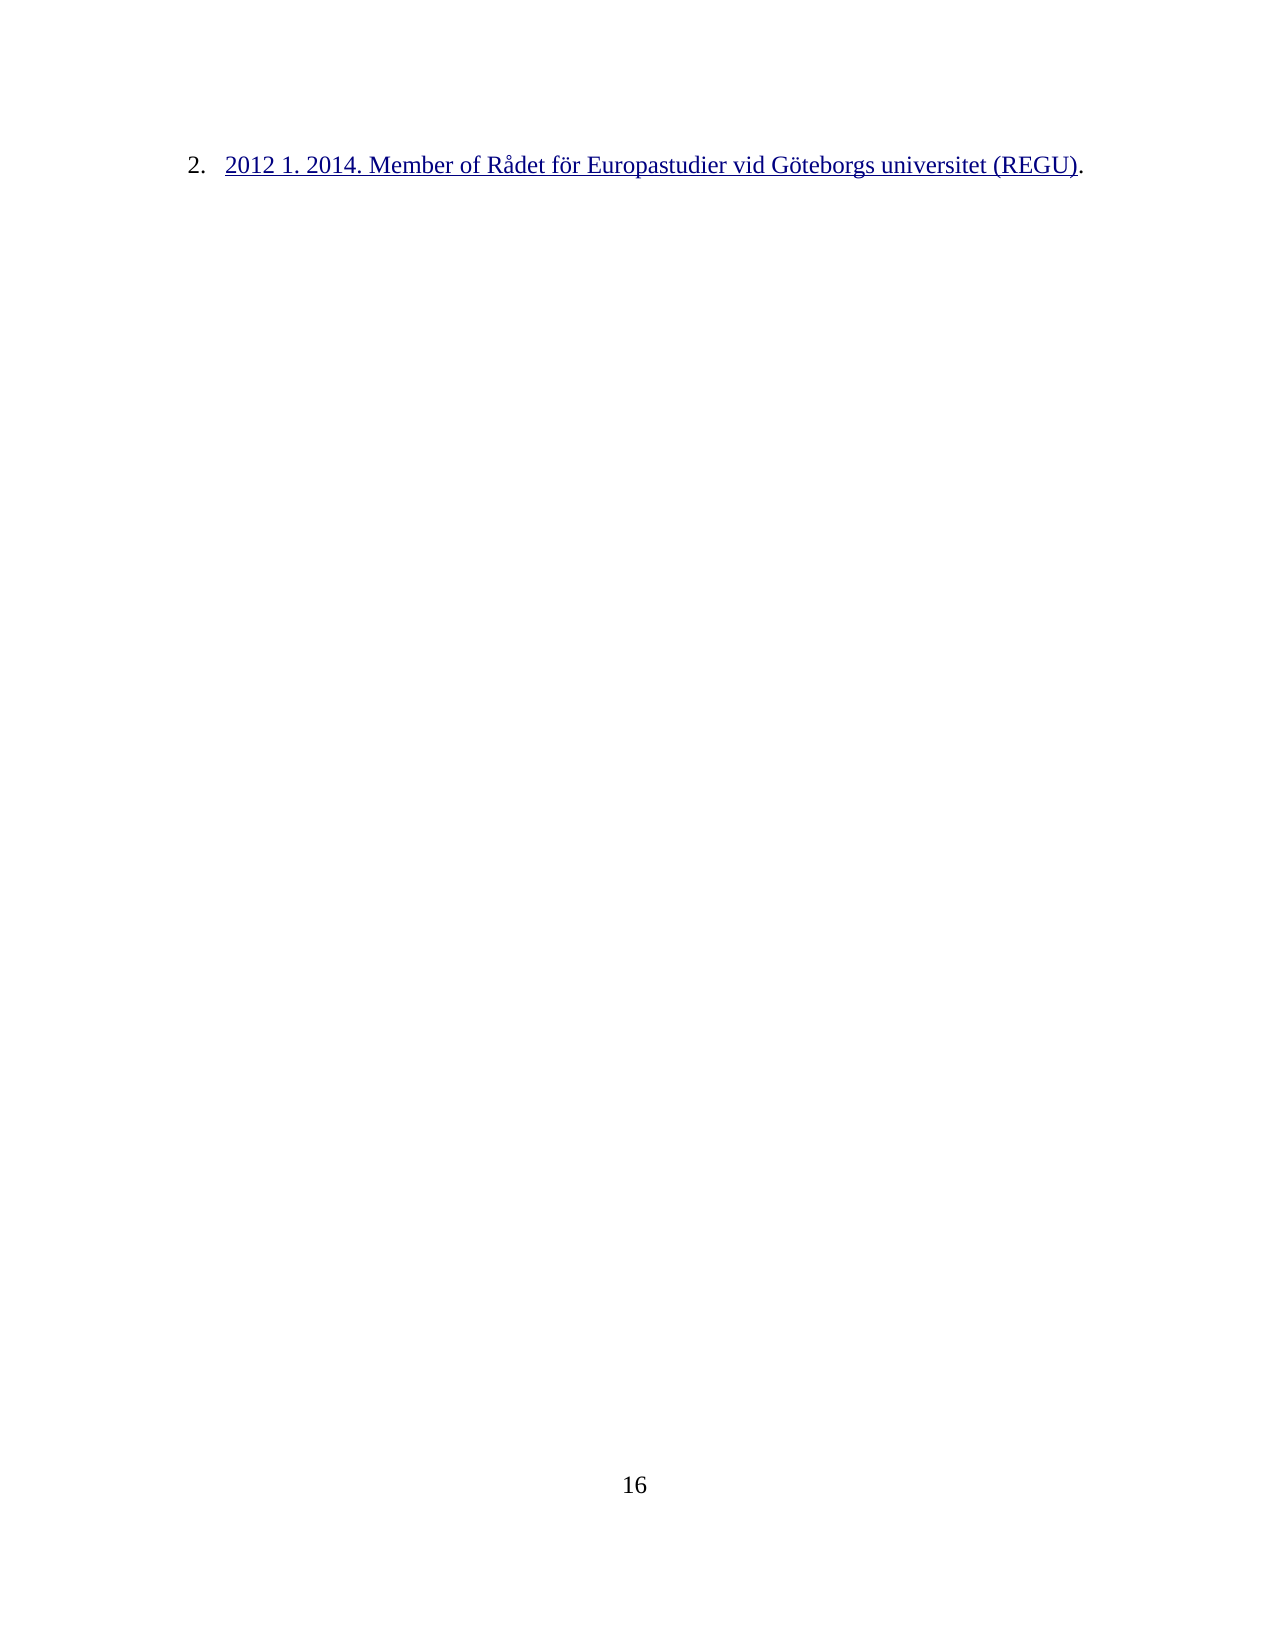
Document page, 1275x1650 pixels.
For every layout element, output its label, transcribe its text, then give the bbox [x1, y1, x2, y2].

list 2012 1. 2014. Member of Rådet för Europastudier vid Göteborgs universitet (REGU). [187, 150, 1125, 179]
